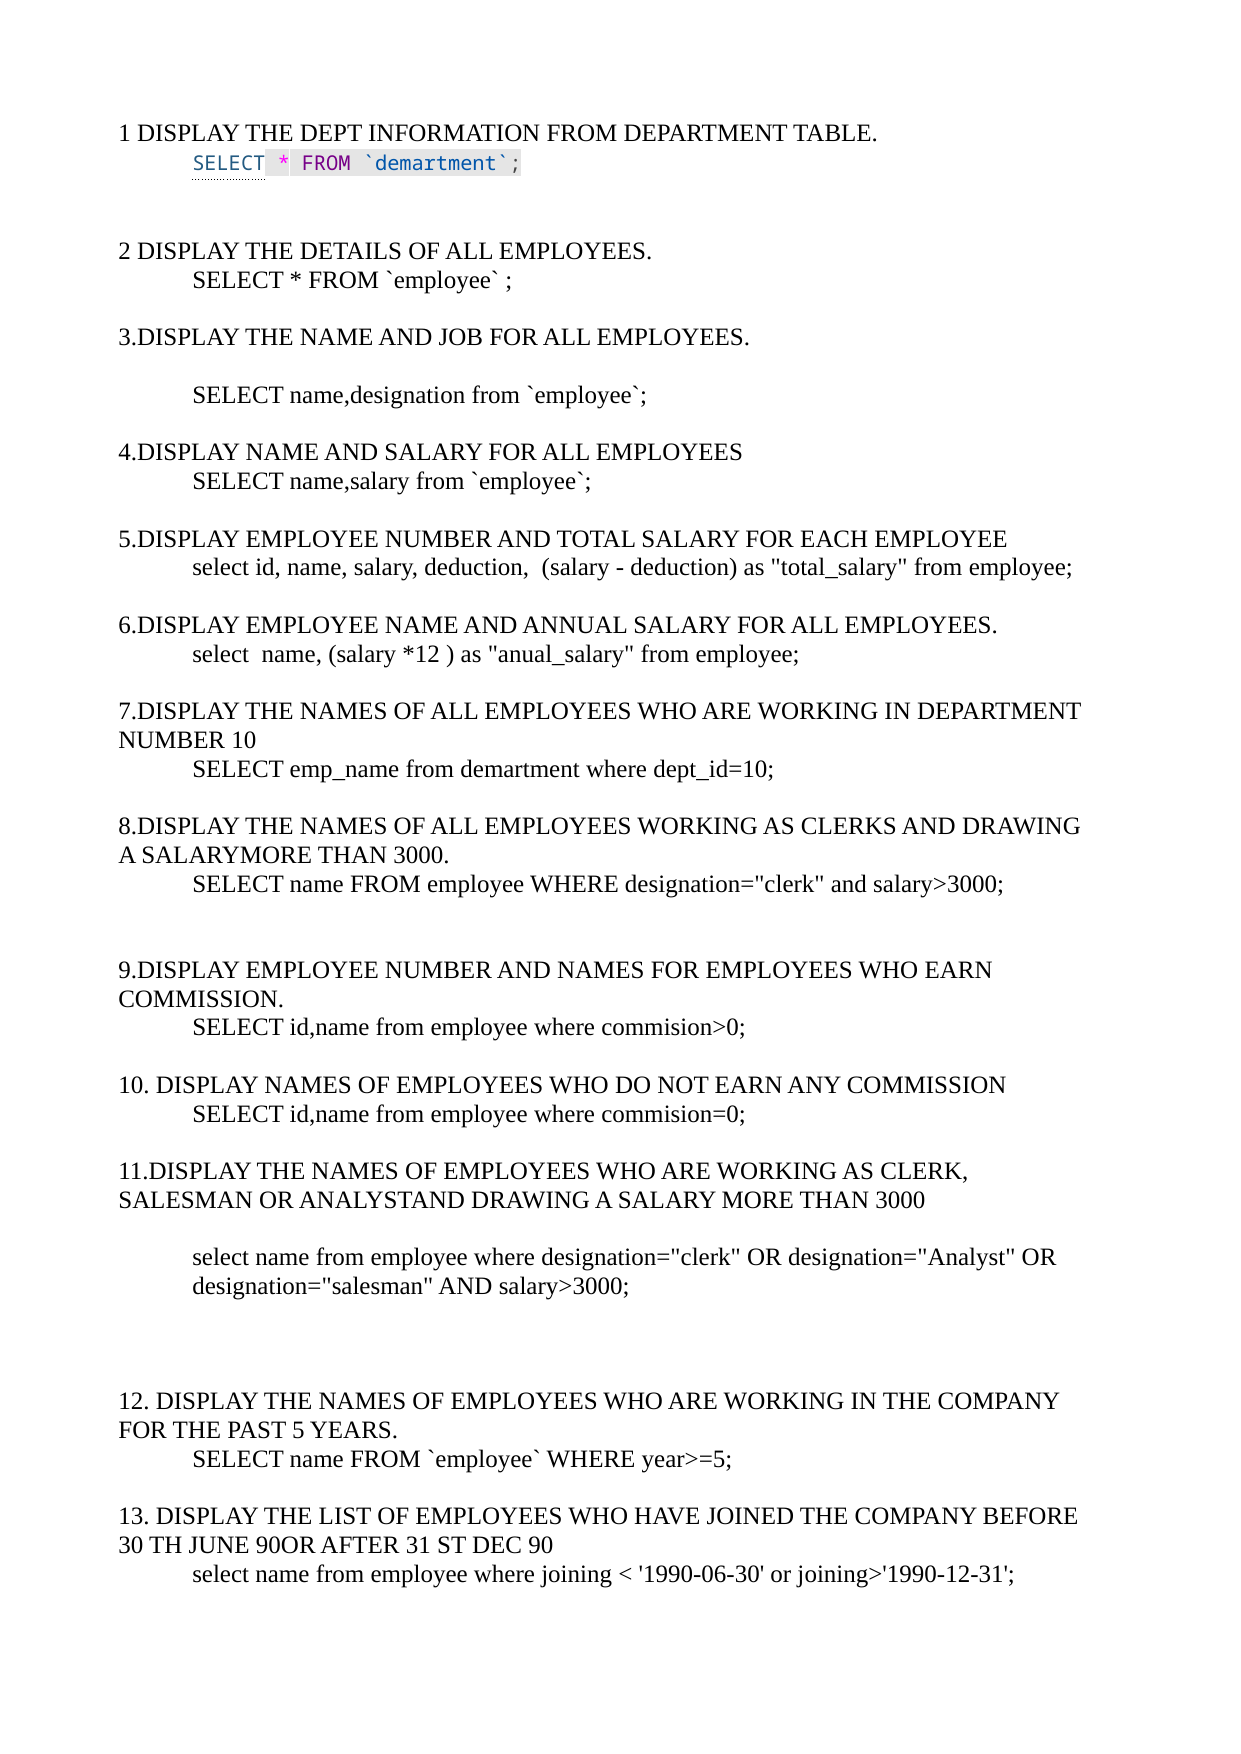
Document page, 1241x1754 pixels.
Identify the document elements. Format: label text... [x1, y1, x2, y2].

text select name from employee where designation="clerk" OR designation="Analyst" OR designation="salesman" AND salary>3000; [118, 1242, 1122, 1300]
text SELECT * FROM `employee` ; [118, 265, 1122, 294]
text NUMBER 10 [118, 725, 1122, 754]
text 5.DISPLAY EMPLOYEE NUMBER AND TOTAL SALARY FOR EACH EMPLOYEE [118, 524, 1122, 552]
text SALESMAN OR ANALYSTAND DRAWING A SALARY MORE THAN 3000 [118, 1185, 1122, 1214]
text SELECT id,name from employee where commision=0; [118, 1099, 1122, 1127]
text 12. DISPLAY THE NAMES OF EMPLOYEES WHO ARE WORKING IN THE COMPANY [118, 1386, 1122, 1415]
text 2 DISPLAY THE DETAILS OF ALL EMPLOYEES. [118, 207, 1122, 265]
text 6.DISPLAY EMPLOYEE NAME AND ANNUAL SALARY FOR ALL EMPLOYEES. [118, 610, 1122, 639]
text 10. DISPLAY NAMES OF EMPLOYEES WHO DO NOT EARN ANY COMMISSION [118, 1070, 1122, 1099]
text A SALARYMORE THAN 3000. [118, 840, 1122, 869]
text 1 DISPLAY THE DEPT INFORMATION FROM DEPARTMENT TABLE. [118, 118, 1122, 147]
text SELECT * FROM `demartment`; [118, 147, 1122, 179]
text 30 TH JUNE 90OR AFTER 31 ST DEC 90 [118, 1530, 1122, 1559]
text select name from employee where joining < '1990-06-30' or joining>'1990-12-31'; [118, 1559, 1122, 1587]
text select name, (salary *12 ) as "anual_salary" from employee; [118, 639, 1122, 667]
text 4.DISPLAY NAME AND SALARY FOR ALL EMPLOYEES [118, 437, 1122, 466]
text SELECT name,salary from `employee`; [118, 466, 1122, 495]
text SELECT name,designation from `employee`; [118, 380, 1122, 409]
text 13. DISPLAY THE LIST OF EMPLOYEES WHO HAVE JOINED THE COMPANY BEFORE [118, 1501, 1122, 1530]
text 3.DISPLAY THE NAME AND JOB FOR ALL EMPLOYEES. [118, 322, 1122, 351]
text 9.DISPLAY EMPLOYEE NUMBER AND NAMES FOR EMPLOYEES WHO EARN [118, 955, 1122, 984]
text SELECT id,name from employee where commision>0; [118, 1012, 1122, 1041]
text SELECT name FROM `employee` WHERE year>=5; [118, 1444, 1122, 1472]
text 7.DISPLAY THE NAMES OF ALL EMPLOYEES WHO ARE WORKING IN DEPARTMENT [118, 696, 1122, 725]
text 11.DISPLAY THE NAMES OF EMPLOYEES WHO ARE WORKING AS CLERK, [118, 1156, 1122, 1185]
text SELECT emp_name from demartment where dept_id=10; [118, 754, 1122, 782]
text FOR THE PAST 5 YEARS. [118, 1415, 1122, 1444]
text SELECT name FROM employee WHERE designation="clerk" and salary>3000; [118, 869, 1122, 897]
text COMMISSION. [118, 984, 1122, 1012]
text select id, name, salary, deduction, (salary - deduction) as "total_salary" from employee; [118, 552, 1122, 581]
text 8.DISPLAY THE NAMES OF ALL EMPLOYEES WORKING AS CLERKS AND DRAWING [118, 811, 1122, 840]
